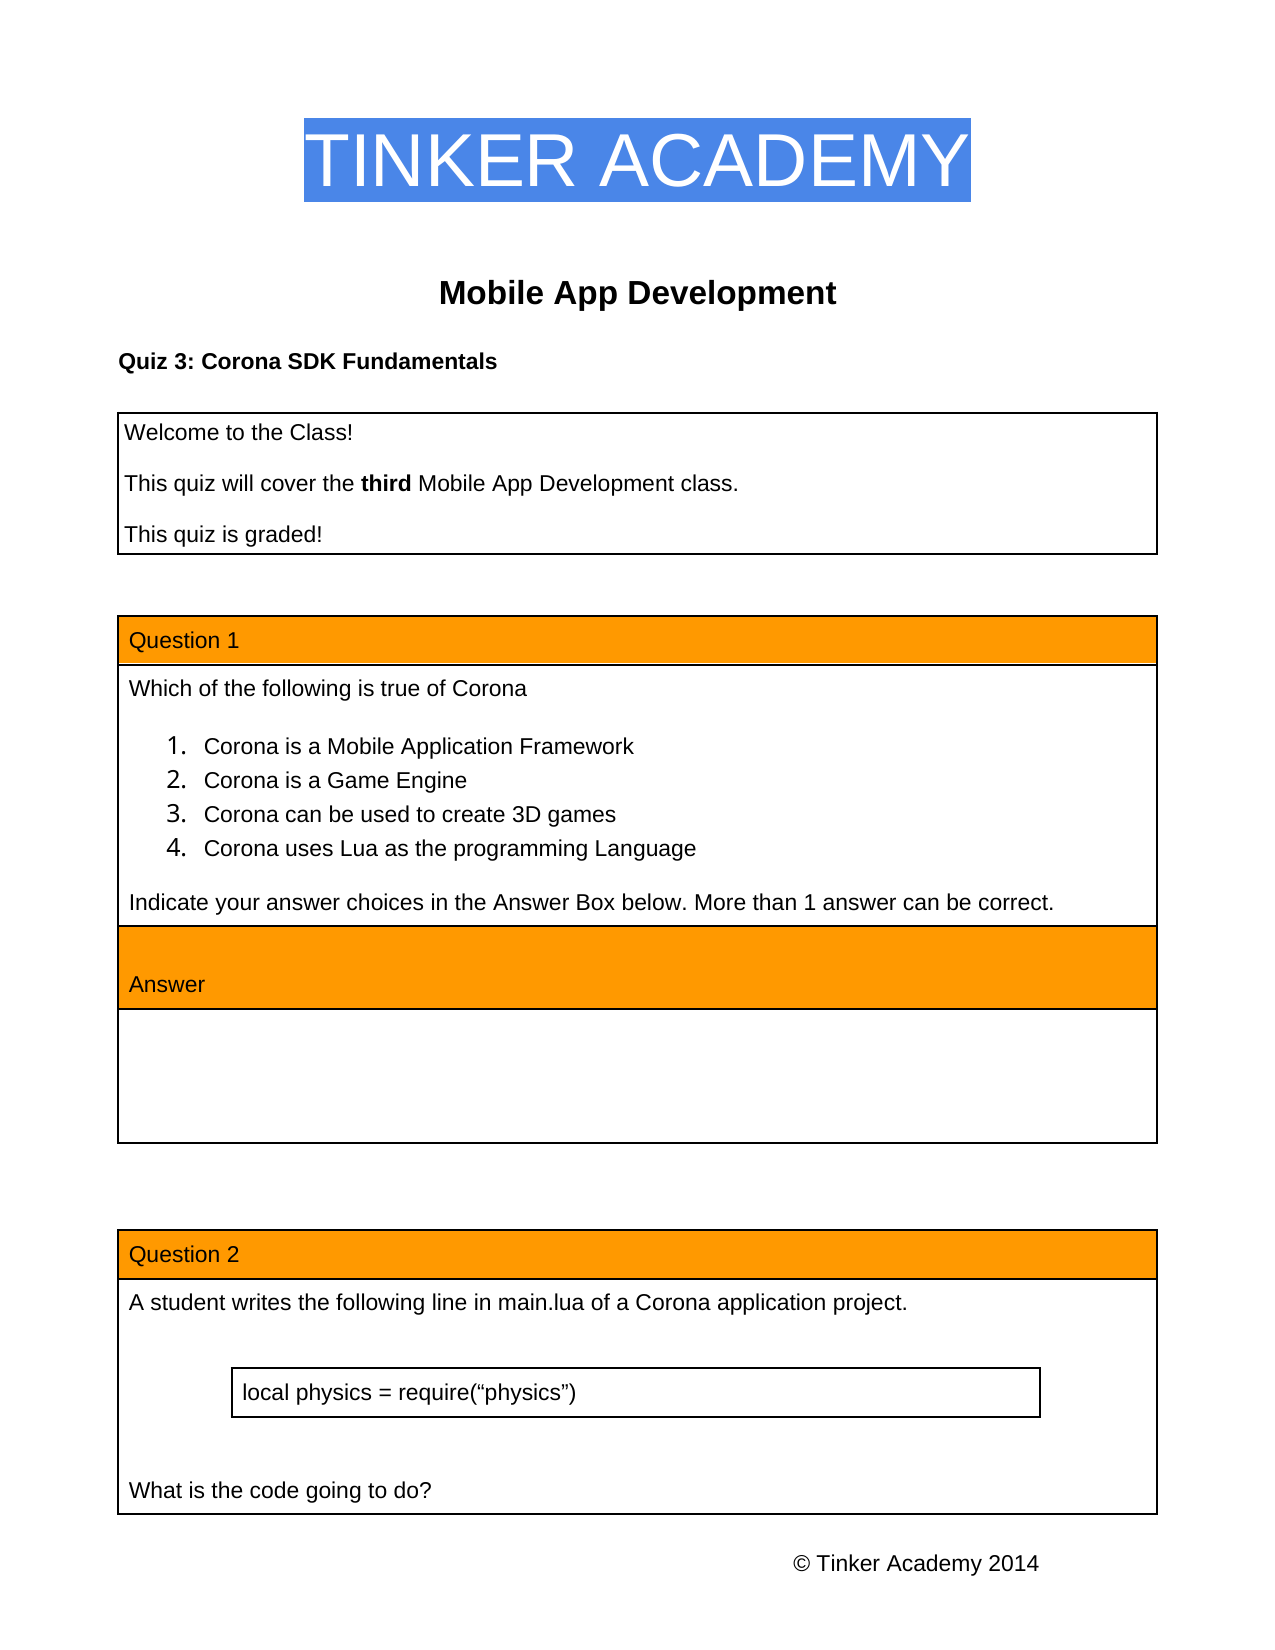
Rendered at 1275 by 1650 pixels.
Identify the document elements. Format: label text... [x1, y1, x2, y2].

text TINKER ACADEMY [118, 118, 1157, 202]
table_cell Which of the following is true of Corona Corona is a Mobile Application Framework Corona is a Game Engine Corona can be used to create 3D games Corona uses Lua as the programming Language Indicate your answer choices in the Answer Box below. More than 1 answer can be correct. [119, 666, 1156, 925]
text Quiz 3: Corona SDK Fundamentals [118, 349, 1157, 374]
table_cell [119, 1010, 1156, 1142]
table_header Question 2 [119, 1231, 1156, 1278]
text Mobile App Development [118, 274, 1157, 311]
table_header Question 1 [119, 617, 1156, 663]
table_cell A student writes the following line in main.lua of a Corona application project. What is the code going to do? Load the physics module Start the physics engine Both 1 and 2 Let Corona know that the physics module is required but do not actually load it Indicate your answer choice in the Answer Box below. [119, 1280, 1156, 1513]
table_header Welcome to the Class! This quiz will cover the third Mobile App Development class. This quiz is graded! [119, 414, 1156, 553]
table_cell Answer [119, 927, 1156, 1008]
table_header local physics = require(“physics”) [233, 1369, 1039, 1416]
